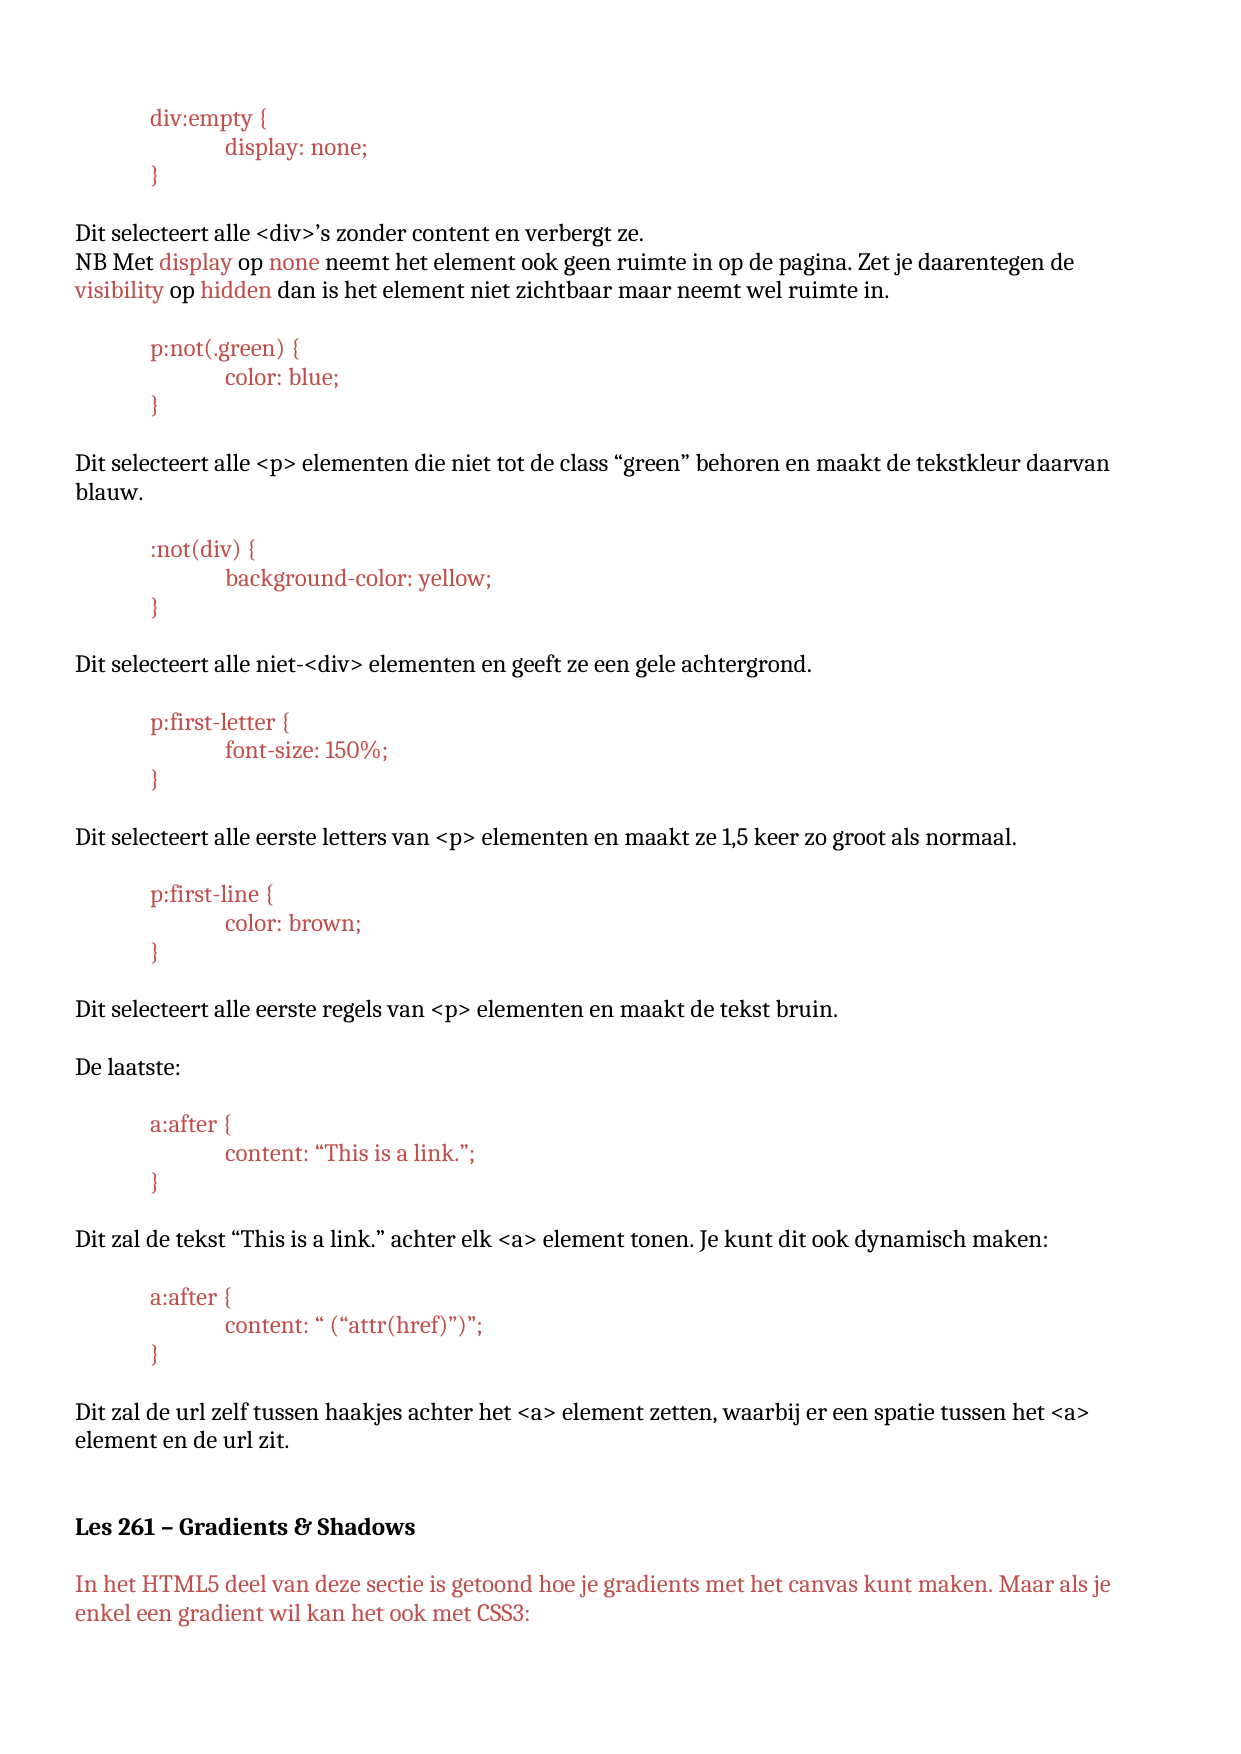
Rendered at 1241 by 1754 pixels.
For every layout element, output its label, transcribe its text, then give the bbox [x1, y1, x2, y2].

text a:after { [75, 1282, 1165, 1311]
text Dit zal de tekst “This is a link.” achter elk <a> element tonen. Je kunt dit ook dynamisch maken: [75, 1225, 1165, 1254]
text p:first-letter { [75, 707, 1165, 736]
text content: “This is a link.”; [75, 1139, 1165, 1167]
text content: “ (“attr(href)”)”; [75, 1311, 1165, 1340]
text background-color: yellow; [75, 564, 1165, 592]
text p:first-line { [75, 880, 1165, 909]
text p:not(.green) { [75, 334, 1165, 362]
text Dit selecteert alle eerste regels van <p> elementen en maakt de tekst bruin. [75, 995, 1165, 1024]
text } [75, 937, 1165, 966]
text a:after { [75, 1110, 1165, 1139]
text Dit selecteert alle eerste letters van <p> elementen en maakt ze 1,5 keer zo groot als normaal. [75, 822, 1165, 851]
text div:empty { [75, 104, 1165, 132]
text Les 261 – Gradients & Shadows [75, 1512, 1165, 1541]
text } [75, 391, 1165, 420]
text color: brown; [75, 909, 1165, 937]
text :not(div) { [75, 535, 1165, 564]
text De laatste: [75, 1052, 1165, 1081]
text display: none; [75, 132, 1165, 161]
text } [75, 592, 1165, 621]
text Dit selecteert alle <div>’s zonder content en verbergt ze. [75, 219, 1165, 247]
text } [75, 765, 1165, 794]
text In het HTML5 deel van deze sectie is getoond hoe je gradients met het canvas kunt maken. Maar als je enkel een gradient wil kan het ook met CSS3: [75, 1570, 1165, 1627]
text } [75, 1167, 1165, 1196]
text Dit selecteert alle niet-<div> elementen en geeft ze een gele achtergrond. [75, 650, 1165, 679]
text } [75, 1340, 1165, 1369]
text } [75, 161, 1165, 190]
text font-size: 150%; [75, 736, 1165, 765]
text Dit zal de url zelf tussen haakjes achter het <a> element zetten, waarbij er een spatie tussen het <a> element en de url zit. [75, 1397, 1165, 1455]
text color: blue; [75, 362, 1165, 391]
text NB Met display op none neemt het element ook geen ruimte in op de pagina. Zet je daarentegen de visibility op hidden dan is het element niet zichtbaar maar neemt wel ruimte in. [75, 247, 1165, 305]
text Dit selecteert alle <p> elementen die niet tot de class “green” behoren en maakt de tekstkleur daarvan blauw. [75, 449, 1165, 506]
